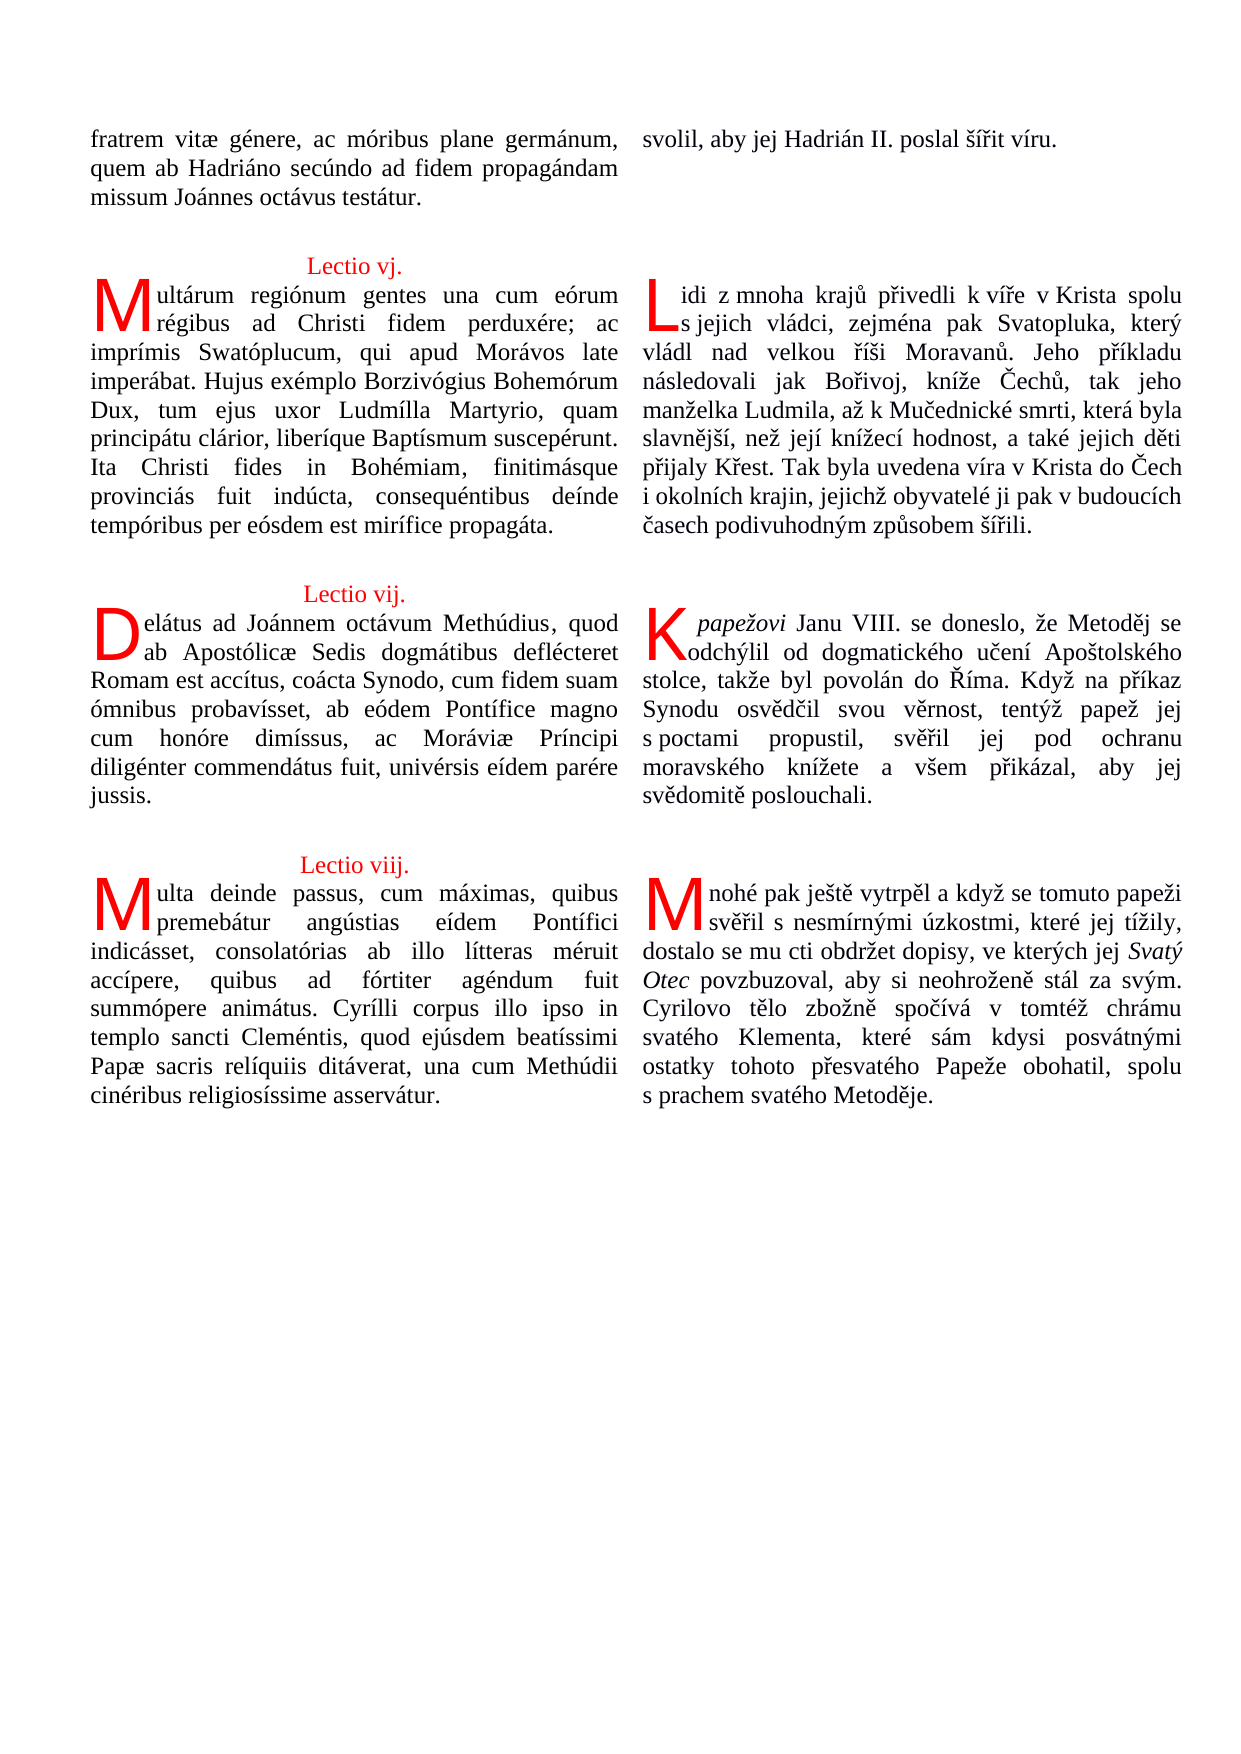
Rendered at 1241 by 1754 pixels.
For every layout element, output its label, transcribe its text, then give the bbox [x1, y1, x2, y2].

table_cell Mnohé pak ještě vytrpěl a když se tomuto papeži svěřil s nesmírnými úzkostmi, které jej tížily, dostalo se mu cti obdržet dopisy, ve kterých jej Svatý Otec povzbuzoval, aby si neohroženě stál za svým. Cyrilovo tělo zbožně spočívá v tomtéž chrámu svatého Klementa, které sám kdysi posvátnými ostatky tohoto přesvatého Papeže obohatil, spolu s prachem svatého Metoděje. [631, 844, 1194, 1143]
table_cell K papežovi Janu VIII. se doneslo, že Metoděj se odchýlil od dogmatického učení Apoštolského stolce, takže byl povolán do Říma. Když na příkaz Synodu osvědčil svou věrnost, tentýž papež jej s poctami propustil, svěřil jej pod ochranu moravského knížete a všem přikázal, aby jej svědomitě poslouchali. [631, 573, 1194, 844]
table_cell In II. Nocturno Ex Breviário Pragénsi et Próprio Moráviæ. Lectio v. Cyríllus vitæ sanctitáte, rerúmque gestárum glória máxime illústris fuit. Nicoláo primo Summo Pontífice sancti Cleméntis Papae corpus Romam ab illo advéctum, atque in templo quod in ejúsdem beatíssimi Mártyris honórem ántea extrúctum fúerat, recónditum est. Methúdium hábuit fratrem vitæ génere, ac móribus plane germánum, quem ab Hadriáno secúndo ad fidem propagándam missum Joánnes octávus testátur. [79, 118, 631, 245]
table_cell Lectio viij. Multa deinde passus, cum máximas, quibus premebátur angústias eídem Pontífici indicásset, consolatórias ab illo lítteras méruit accípere, quibus ad fórtiter agéndum fuit summópere animátus. Cyrílli corpus illo ipso in templo sancti Cleméntis, quod ejúsdem beatíssimi Papæ sacris relíquiis ditáverat, una cum Methúdii cinéribus religiosíssime asservátur. [79, 844, 631, 1143]
table_cell Lidi z mnoha krajů přivedli k víře v Krista spolu s jejich vládci, zejména pak Svatopluka, který vládl nad velkou říši Moravanů. Jeho příkladu následovali jak Bořivoj, kníže Čechů, tak jeho manželka Ludmila, až k Mučednické smrti, která byla slavnější, než její knížecí hodnost, a také jejich děti přijaly Křest. Tak byla uvedena víra v Krista do Čech i okolních krajin, jejichž obyvatelé ji pak v budoucích časech podivuhodným způsobem šířili. [631, 245, 1194, 573]
table_cell [631, 1143, 1194, 1188]
table_cell [79, 1143, 631, 1188]
table_cell Cyril se velmi proslavil svatostí života i slávou svých skutků. Za papeže Mikuláše I. přinesl do Říma tělo svatého papeže Klementa a v chrámu, který byl již dříve vystavěn ke cti tohoto přesvatého Mučedníka, jej uložil. Metoděj byl jeho rodný bratr a také mravy s ním byl spřízněn. Jan VIII. svolil, aby jej Hadrián II. poslal šířit víru. [631, 118, 1194, 245]
table_cell Lectio vij. Delátus ad Joánnem octávum Methúdius‚ quod ab Apostólicæ Sedis dogmátibus deflécteret Romam est accítus, coácta Synodo, cum fidem suam ómnibus probavísset, ab eódem Pontífice magno cum honóre dimíssus, ac Moráviæ Príncipi diligénter commendátus fuit, univérsis eídem parére jussis. [79, 573, 631, 844]
table_cell Lectio vj. Multárum regiónum gentes una cum eórum régibus ad Christi fidem perduxére; ac imprímis Swatóplucum, qui apud Morávos late imperábat. Hujus exémplo Borzivógius Bohemórum Dux, tum ejus uxor Ludmílla Martyrio, quam principátu clárior, liberíque Baptísmum suscepérunt. Ita Christi fides in Bohémiam‚ finitimásque provinciás fuit indúcta, consequéntibus deínde tempóribus per eósdem est mirífice propagáta. [79, 245, 631, 573]
